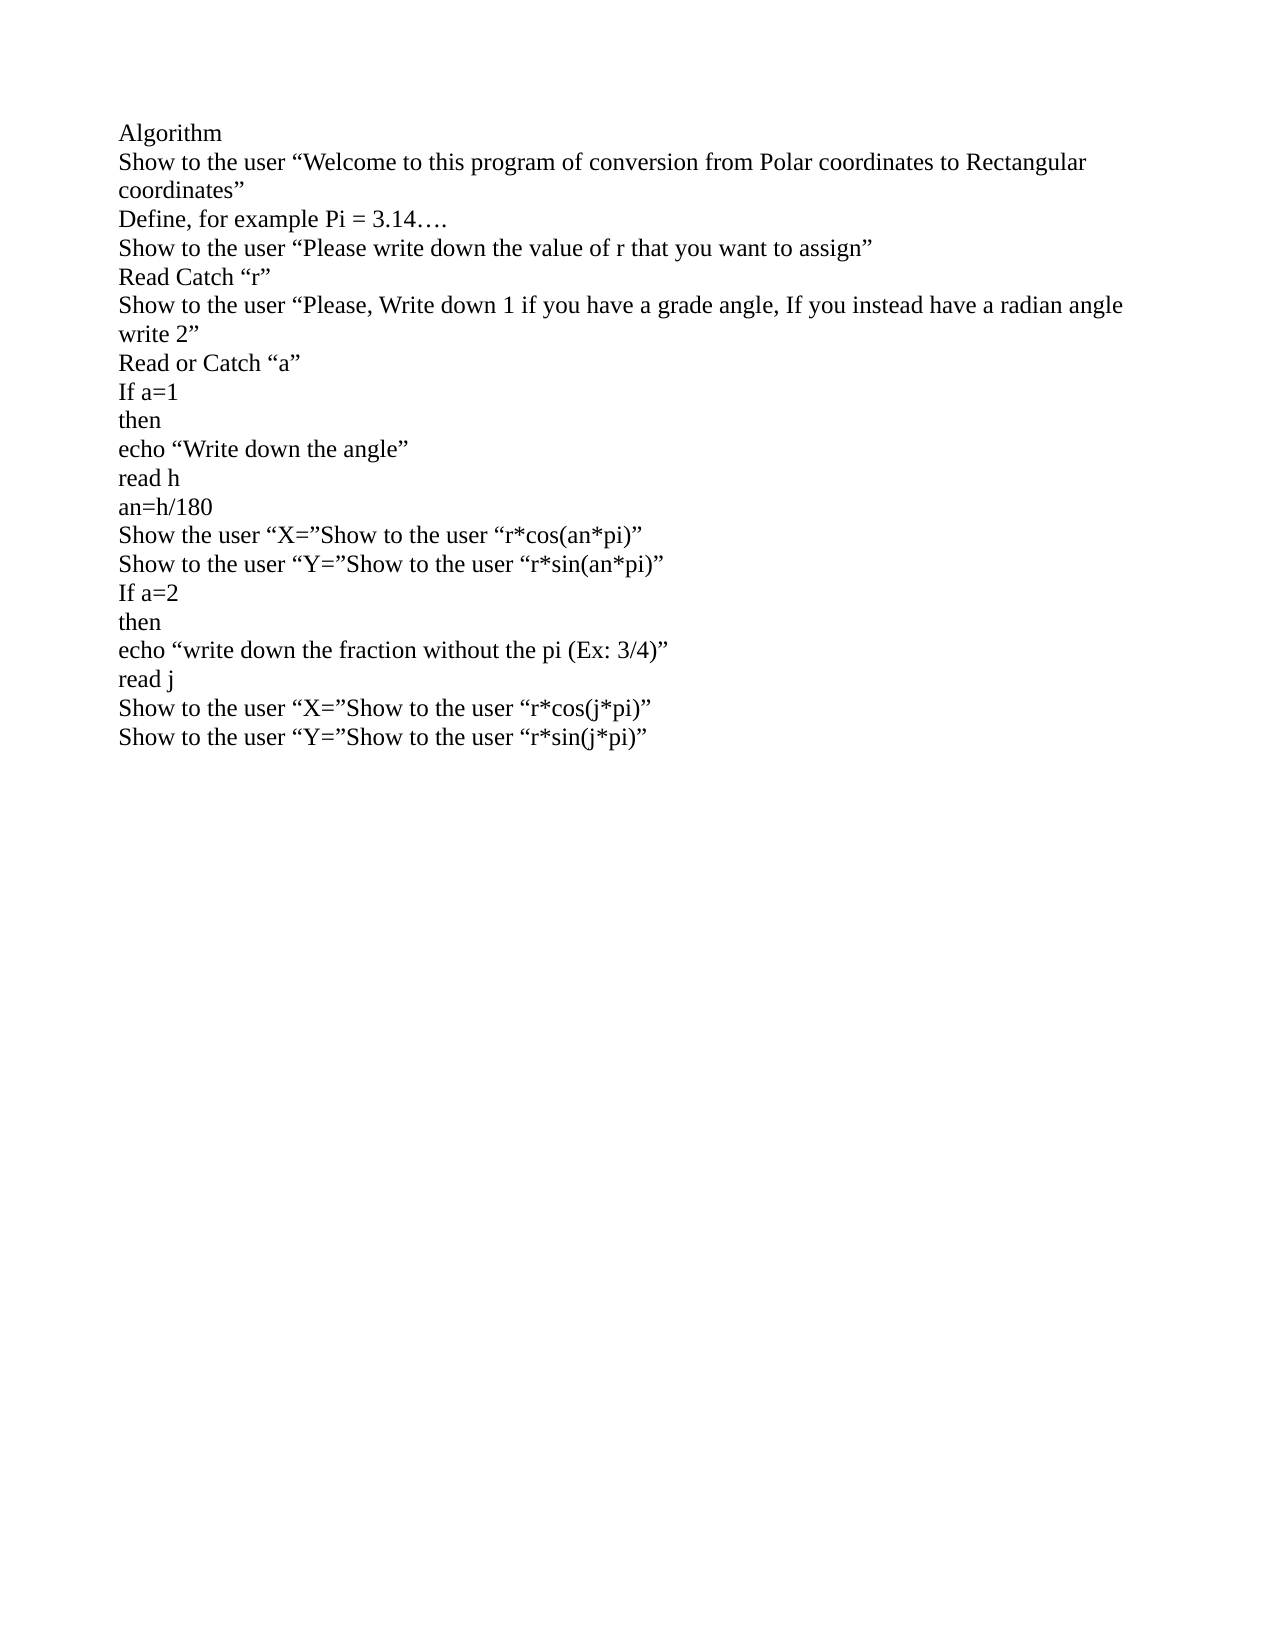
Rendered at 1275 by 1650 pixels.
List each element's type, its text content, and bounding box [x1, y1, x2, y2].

text Algorithm [118, 118, 1157, 147]
text Show to the user “Y=”Show to the user “r*sin(j*pi)” [118, 722, 1157, 751]
text Read or Catch “a” [118, 348, 1157, 377]
text Show the user “X=”Show to the user “r*cos(an*pi)” [118, 521, 1157, 549]
text then [118, 607, 1157, 636]
text Show to the user “Please, Write down 1 if you have a grade angle, If you instead have a radian angle write 2” [118, 291, 1157, 348]
text If a=1 [118, 377, 1157, 406]
text read j [118, 664, 1157, 693]
text Define, for example Pi = 3.14…. [118, 204, 1157, 233]
text an=h/180 [118, 492, 1157, 521]
text Show to the user “X=”Show to the user “r*cos(j*pi)” [118, 693, 1157, 722]
text echo “write down the fraction without the pi (Ex: 3/4)” [118, 636, 1157, 664]
text Show to the user “Please write down the value of r that you want to assign” [118, 233, 1157, 262]
text Show to the user “Y=”Show to the user “r*sin(an*pi)” [118, 549, 1157, 578]
text Read Catch “r” [118, 262, 1157, 291]
text read h [118, 463, 1157, 492]
text then [118, 406, 1157, 434]
text echo “Write down the angle” [118, 434, 1157, 463]
text If a=2 [118, 578, 1157, 607]
text Show to the user “Welcome to this program of conversion from Polar coordinates to Rectangular coordinates” [118, 147, 1157, 204]
